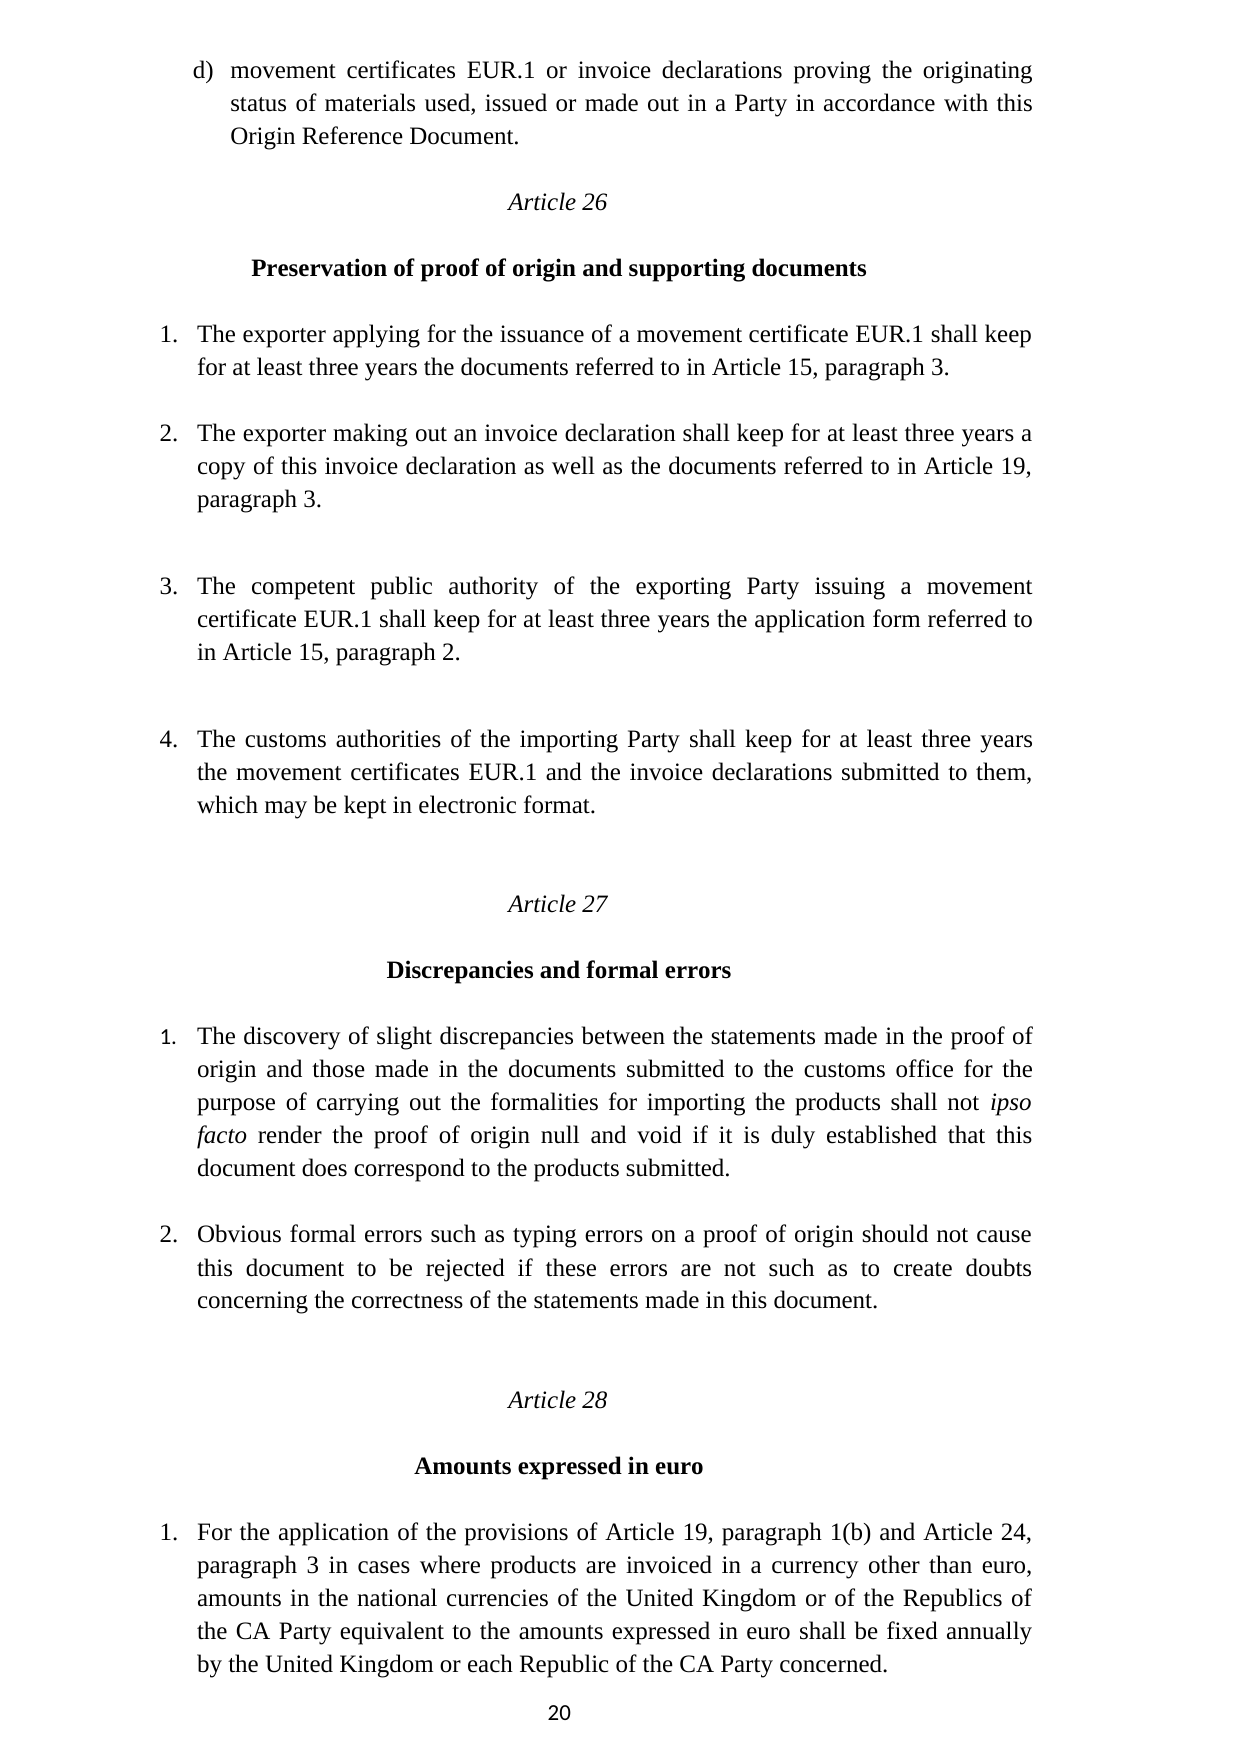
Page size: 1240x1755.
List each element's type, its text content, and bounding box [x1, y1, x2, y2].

list The customs authorities of the importing Party shall keep for at least three years the movement certificates EUR.1 and the invoice declarations submitted to them, which may be kept in electronic format. [159, 724, 1034, 819]
text Discrepancies and formal errors [84, 955, 1034, 984]
list The competent public authority of the exporting Party issuing a movement certificate EUR.1 shall keep for at least three years the application form referred to in Article 15, paragraph 2. [159, 571, 1034, 666]
list The discovery of slight discrepancies between the statements made in the proof of origin and those made in the documents submitted to the customs office for the purpose of carrying out the formalities for importing the products shall not ipso facto render the proof of origin null and void if it is duly established that this document does correspond to the products submitted. [159, 1021, 1034, 1182]
text Amounts expressed in euro [84, 1451, 1034, 1479]
text Article 28 [84, 1385, 1034, 1413]
text Article 27 [84, 889, 1034, 918]
list The exporter making out an invoice declaration shall keep for at least three years a copy of this invoice declaration as well as the documents referred to in Article 19, paragraph 3. [159, 418, 1034, 513]
list The exporter applying for the issuance of a movement certificate EUR.1 shall keep for at least three years the documents referred to in Article 15, paragraph 3. [159, 319, 1034, 381]
list For the application of the provisions of Article 19, paragraph 1(b) and Article 24, paragraph 3 in cases where products are invoiced in a currency other than euro, amounts in the national currencies of the United Kingdom or of the Republics of the CA Party equivalent to the amounts expressed in euro shall be fixed annually by the United Kingdom or each Republic of the CA Party concerned. [159, 1517, 1034, 1678]
list Obvious formal errors such as typing errors on a proof of origin should not cause this document to be rejected if these errors are not such as to create doubts concerning the correctness of the statements made in this document. [159, 1219, 1034, 1314]
text Article 26 [84, 187, 1034, 216]
list movement certificates EUR.1 or invoice declarations proving the originating status of materials used, issued or made out in a Party in accordance with this Origin Reference Document. [193, 108, 1034, 150]
list movement certificates EUR.1 or invoice declarations proving the originating status of materials used, issued or made out in a Party in accordance with this Origin Reference Document. [193, 55, 1034, 88]
text Preservation of proof of origin and supporting documents [84, 253, 1034, 282]
